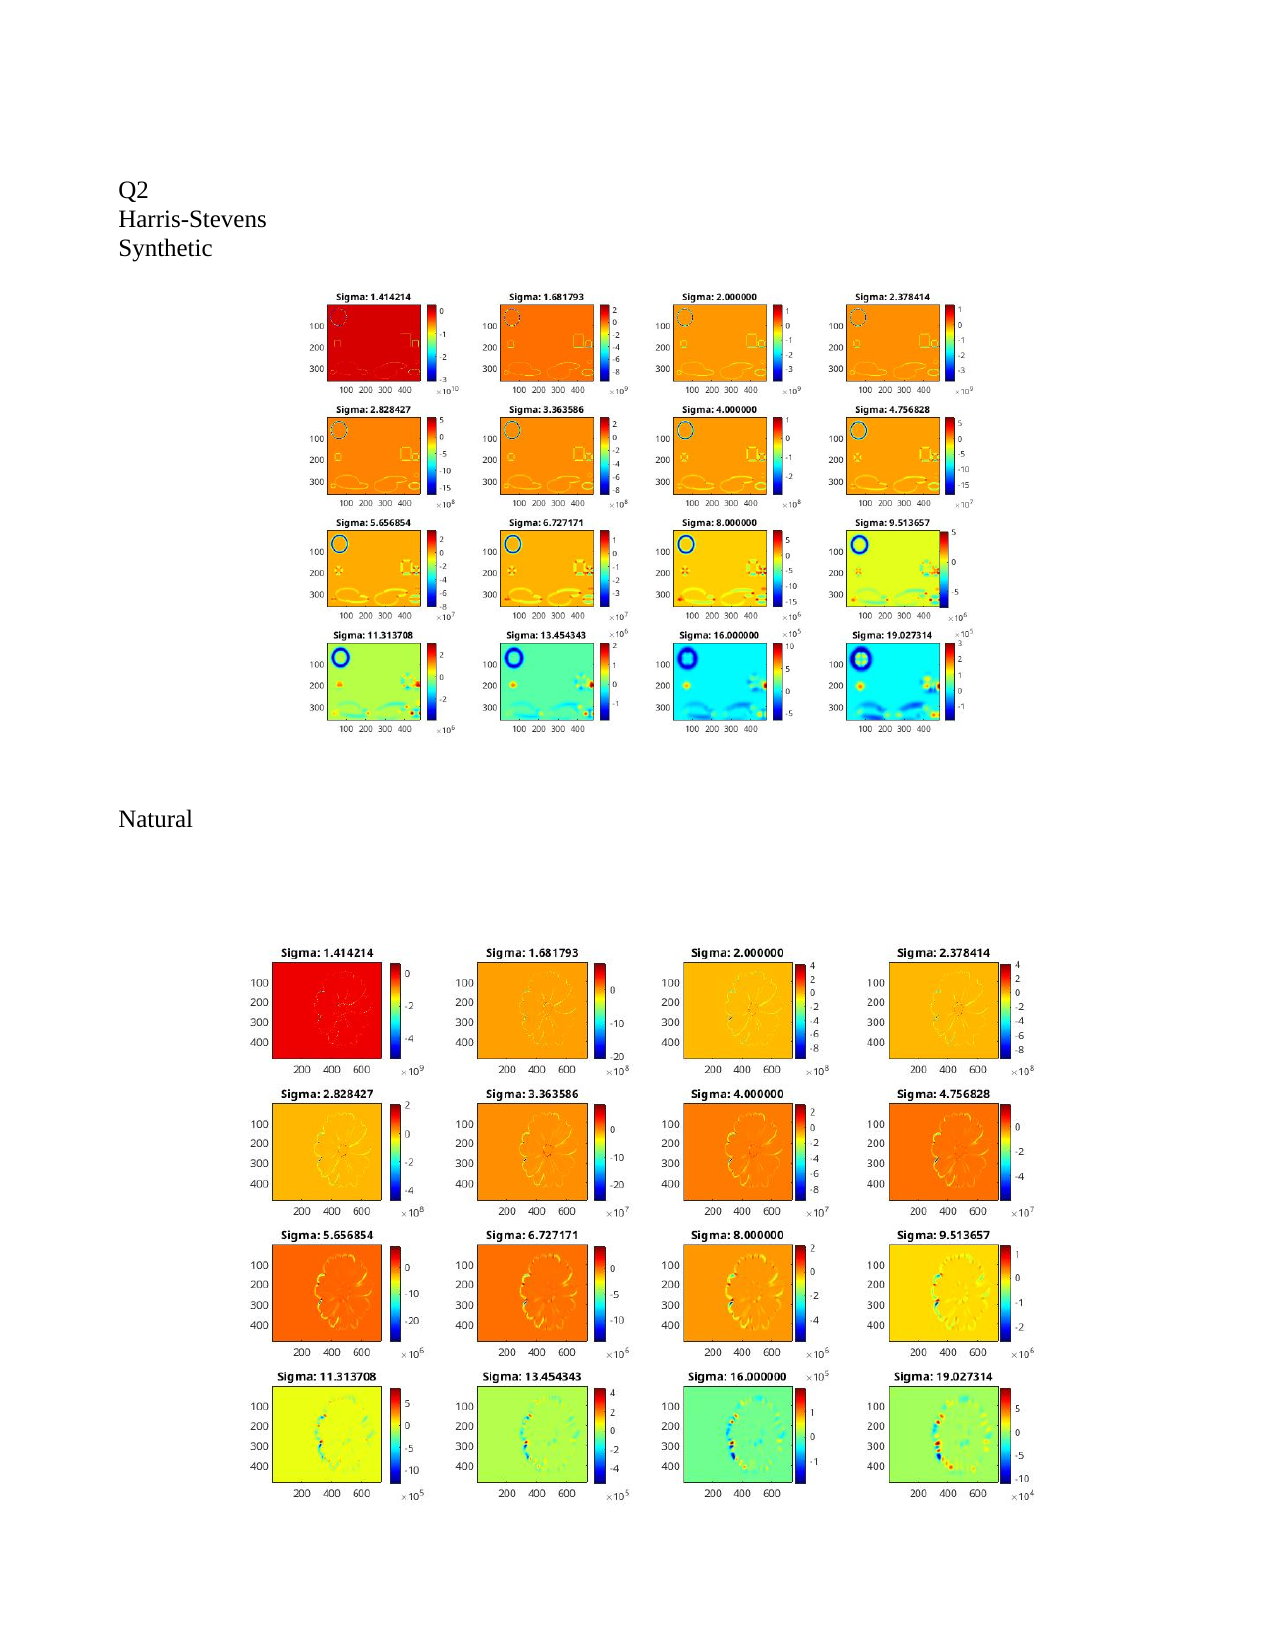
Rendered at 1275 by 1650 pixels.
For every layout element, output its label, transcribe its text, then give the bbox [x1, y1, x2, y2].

picture [218, 261, 1057, 776]
text Harris-Stevens [118, 204, 1157, 233]
text Q2 [118, 176, 1157, 204]
text Natural [118, 804, 1157, 833]
text Synthetic [118, 233, 1157, 262]
picture [142, 908, 1139, 1553]
